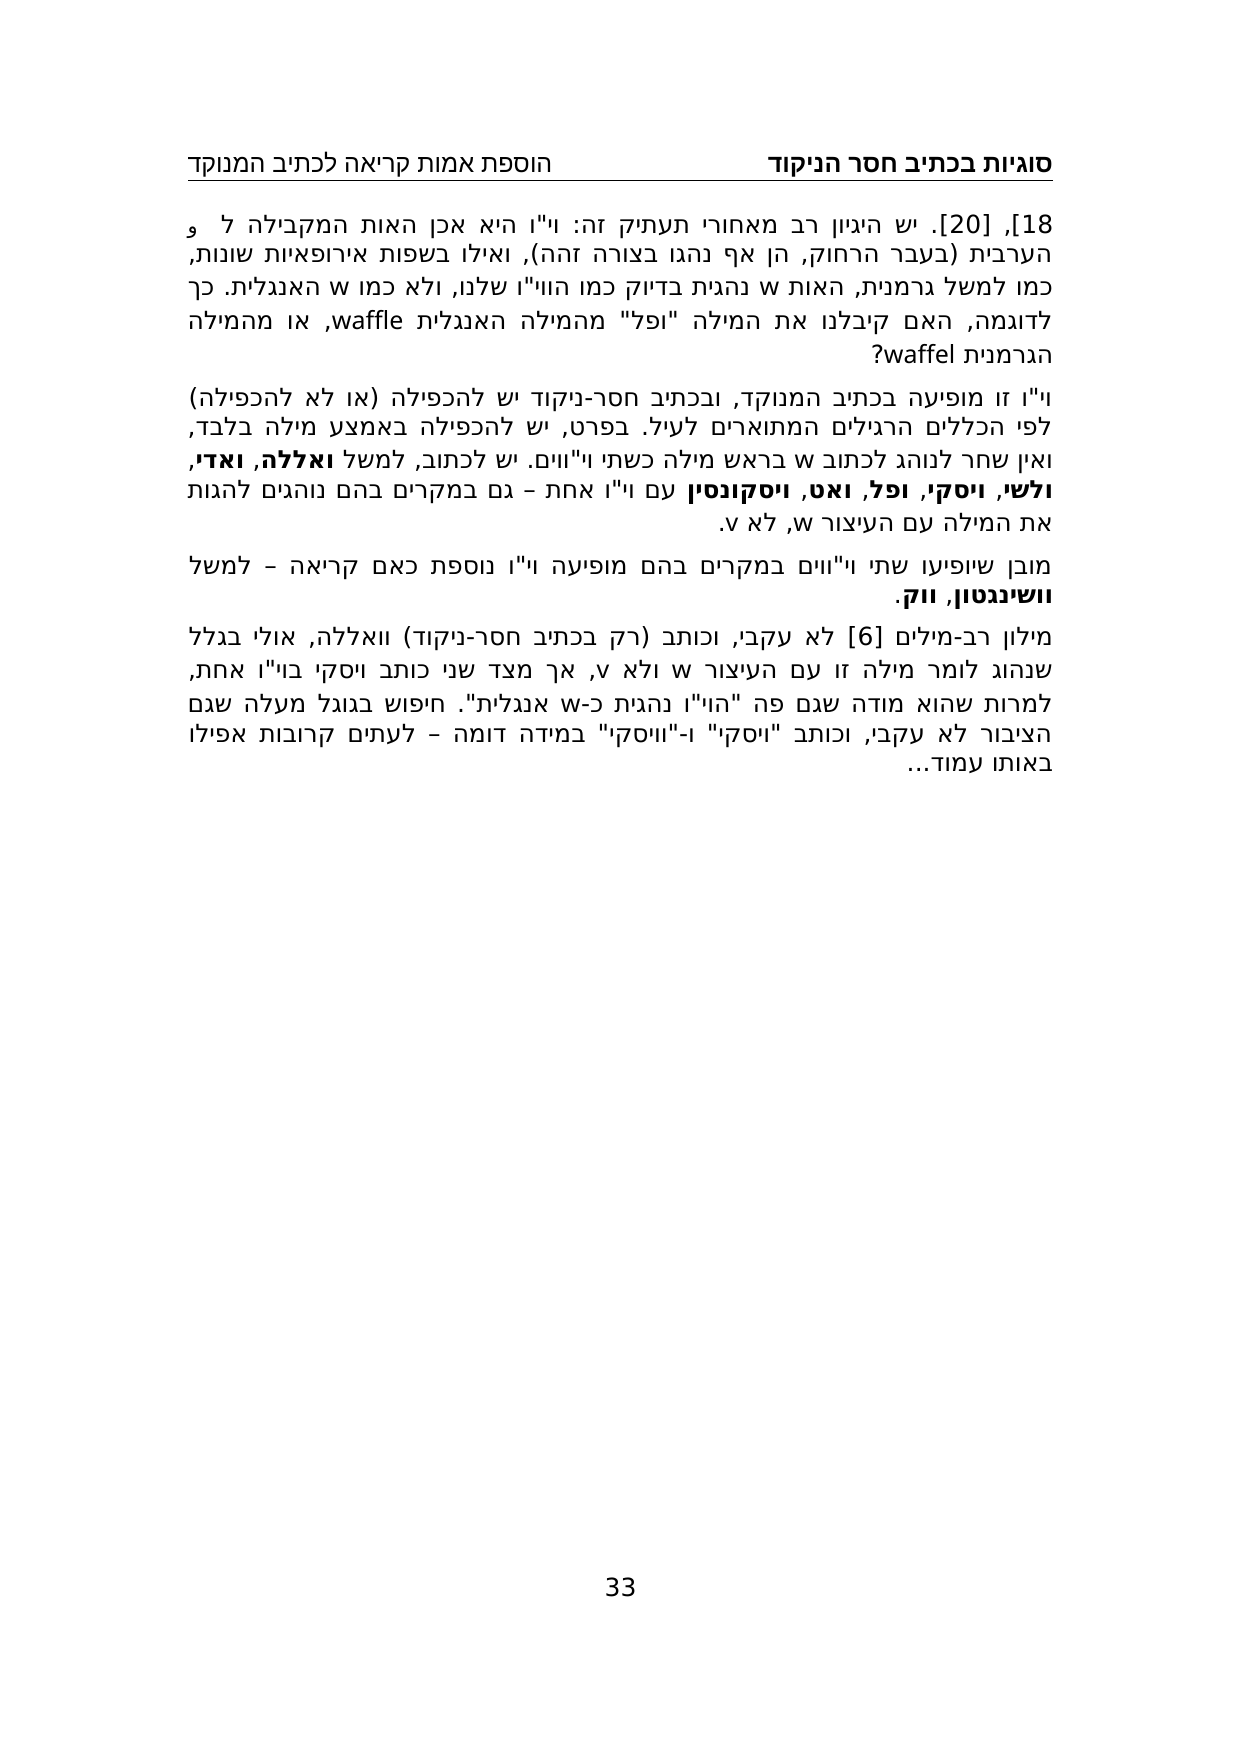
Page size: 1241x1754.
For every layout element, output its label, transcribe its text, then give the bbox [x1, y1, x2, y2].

text מובן שיופיעו שתי וי"ווים במקרים בהם מופיעה וי"ו נוספת כאם קריאה – למשל וושינגטון, ווק. [187, 551, 1053, 610]
text מילון רב-מילים [6] לא עקבי, וכותב (רק בכתיב חסר-ניקוד) וואללה, אולי בגלל שנהוג לומר מילה זו עם העיצור w ולא v, אך מצד שני כותב ויסקי בוי"ו אחת, למרות שהוא מודה שגם פה "הוי"ו נהגית כ-w אנגלית". חיפוש בגוגל מעלה שגם הציבור לא עקבי, וכותב "ויסקי" ו-"וויסקי" במידה דומה – לעתים קרובות אפילו באותו עמוד... [187, 622, 1053, 778]
text בעברית לא קיימת אות עם הצליל של w האנגלית או של و הערבית. לכן נהוג לכתוב במקומן את האות וי"ו, וכלל זה אף מופיע בכללי התעתיק של האקדמיה [18], [20]. יש היגיון רב מאחורי תעתיק זה: וי"ו היא אכן האות המקבילה ל و הערבית (בעבר הרחוק, הן אף נהגו בצורה זהה), ואילו בשפות אירופאיות שונות, כמו למשל גרמנית, האות w נהגית בדיוק כמו הווי"ו שלנו, ולא כמו w האנגלית. כך לדוגמה, האם קיבלנו את המילה "ופל" מהמילה האנגלית waffle, או מהמילה הגרמנית waffel? [187, 210, 1053, 370]
text וי"ו זו מופיעה בכתיב המנוקד, ובכתיב חסר-ניקוד יש להכפילה (או לא להכפילה) לפי הכללים הרגילים המתוארים לעיל. בפרט, יש להכפילה באמצע מילה בלבד, ואין שחר לנוהג לכתוב w בראש מילה כשתי וי"ווים. יש לכתוב, למשל ואללה, ואדי, ולשי, ויסקי, ופל, ואט, ויסקונסין עם וי"ו אחת – גם במקרים בהם נוהגים להגות את המילה עם העיצור w, לא v. [187, 383, 1053, 539]
